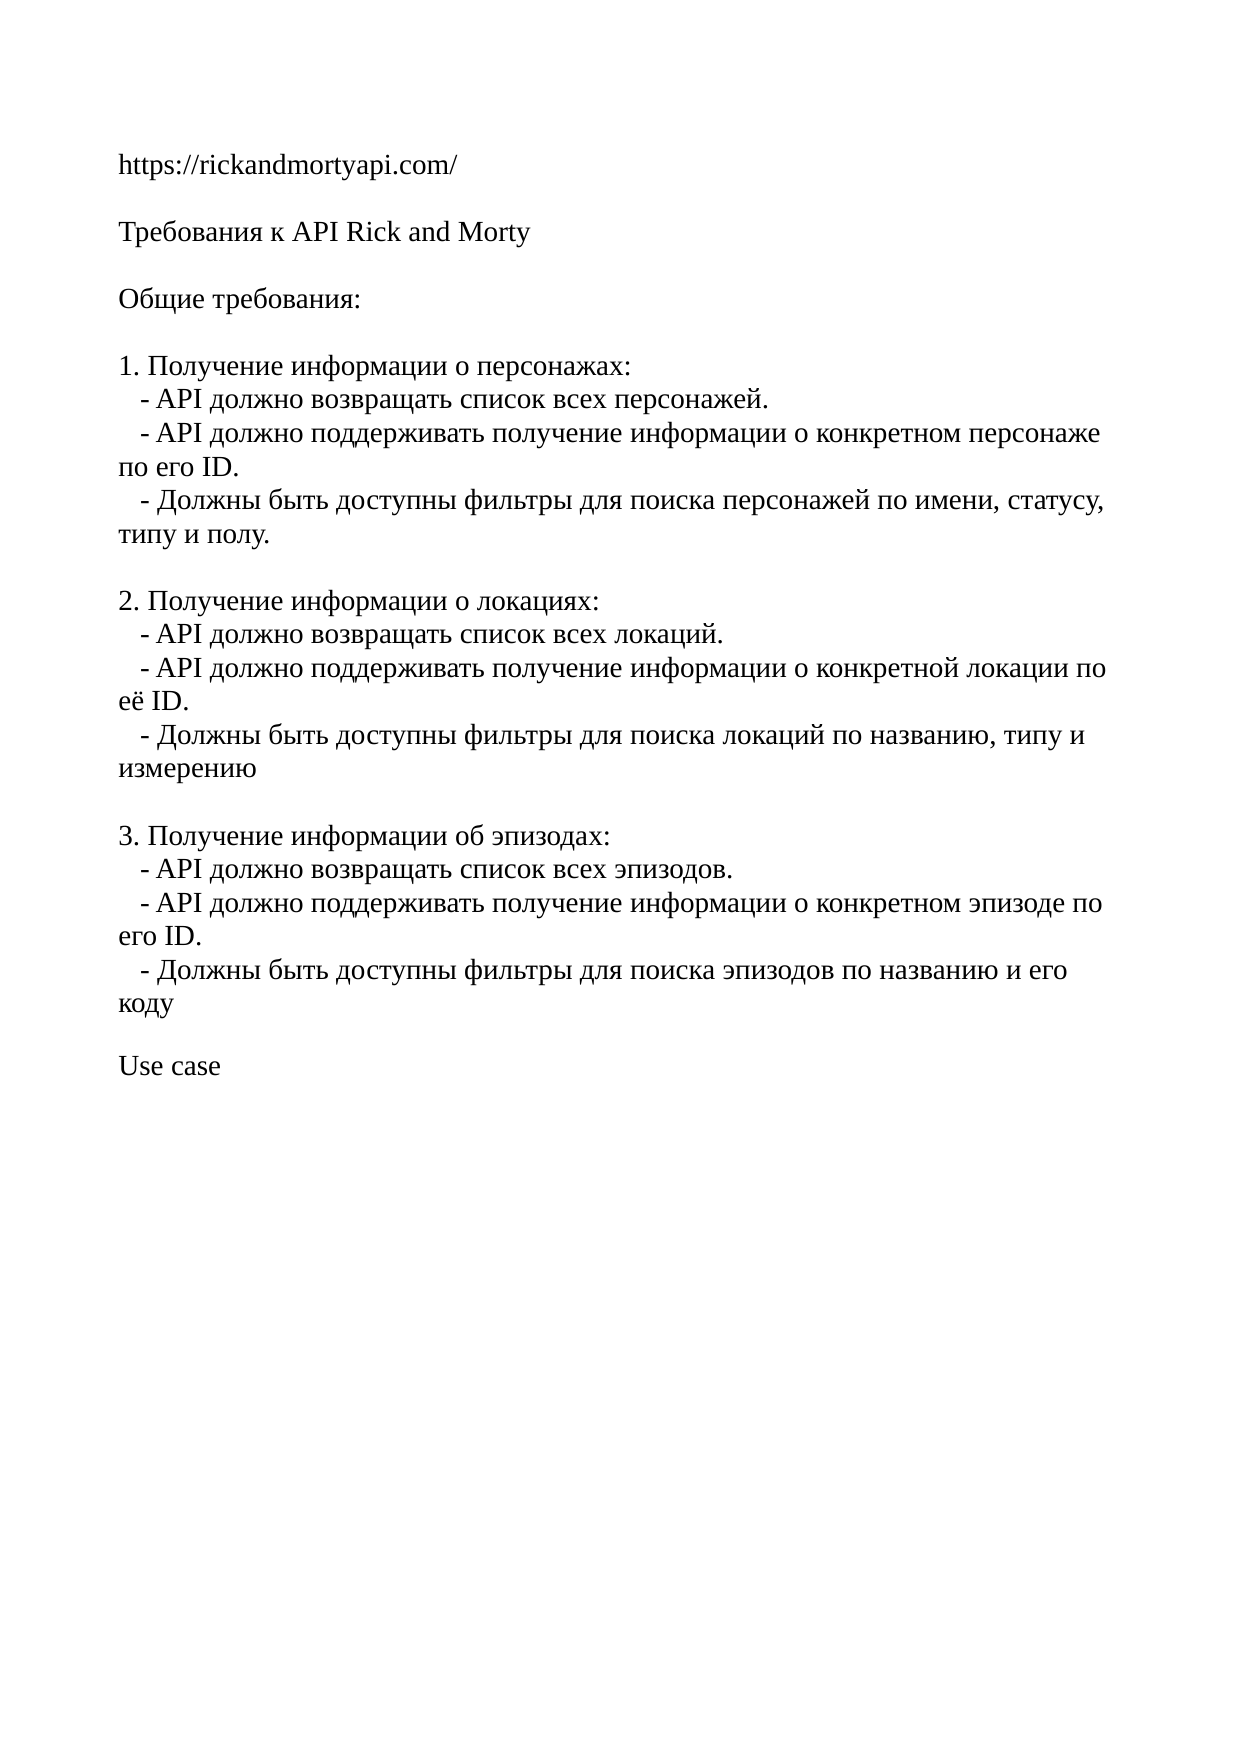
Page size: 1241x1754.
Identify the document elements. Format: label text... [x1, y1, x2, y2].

text 1. Получение информации о персонажах: [118, 348, 1122, 382]
text - API должно поддерживать получение информации о конкретном персонаже по его ID. [118, 415, 1122, 482]
text Общие требования: [118, 281, 1122, 314]
text 3. Получение информации об эпизодах: [118, 818, 1122, 851]
text - API должно поддерживать получение информации о конкретной локации по её ID. [118, 650, 1122, 717]
text - API должно возвращать список всех эпизодов. [118, 851, 1122, 885]
text Требования к API Rick and Morty [118, 214, 1122, 247]
text - Должны быть доступны фильтры для поиска локаций по названию, типу и измерению [118, 717, 1122, 784]
text 2. Получение информации о локациях: [118, 583, 1122, 616]
text - API должно возвращать список всех персонажей. [118, 382, 1122, 415]
text - Должны быть доступны фильтры для поиска эпизодов по названию и его коду [118, 952, 1122, 1019]
text https://rickandmortyapi.com/ [118, 147, 1122, 180]
text Use case [118, 1048, 1122, 1081]
text - Должны быть доступны фильтры для поиска персонажей по имени, статусу, типу и полу. [118, 482, 1122, 549]
text - API должно возвращать список всех локаций. [118, 616, 1122, 650]
text - API должно поддерживать получение информации о конкретном эпизоде по его ID. [118, 885, 1122, 952]
